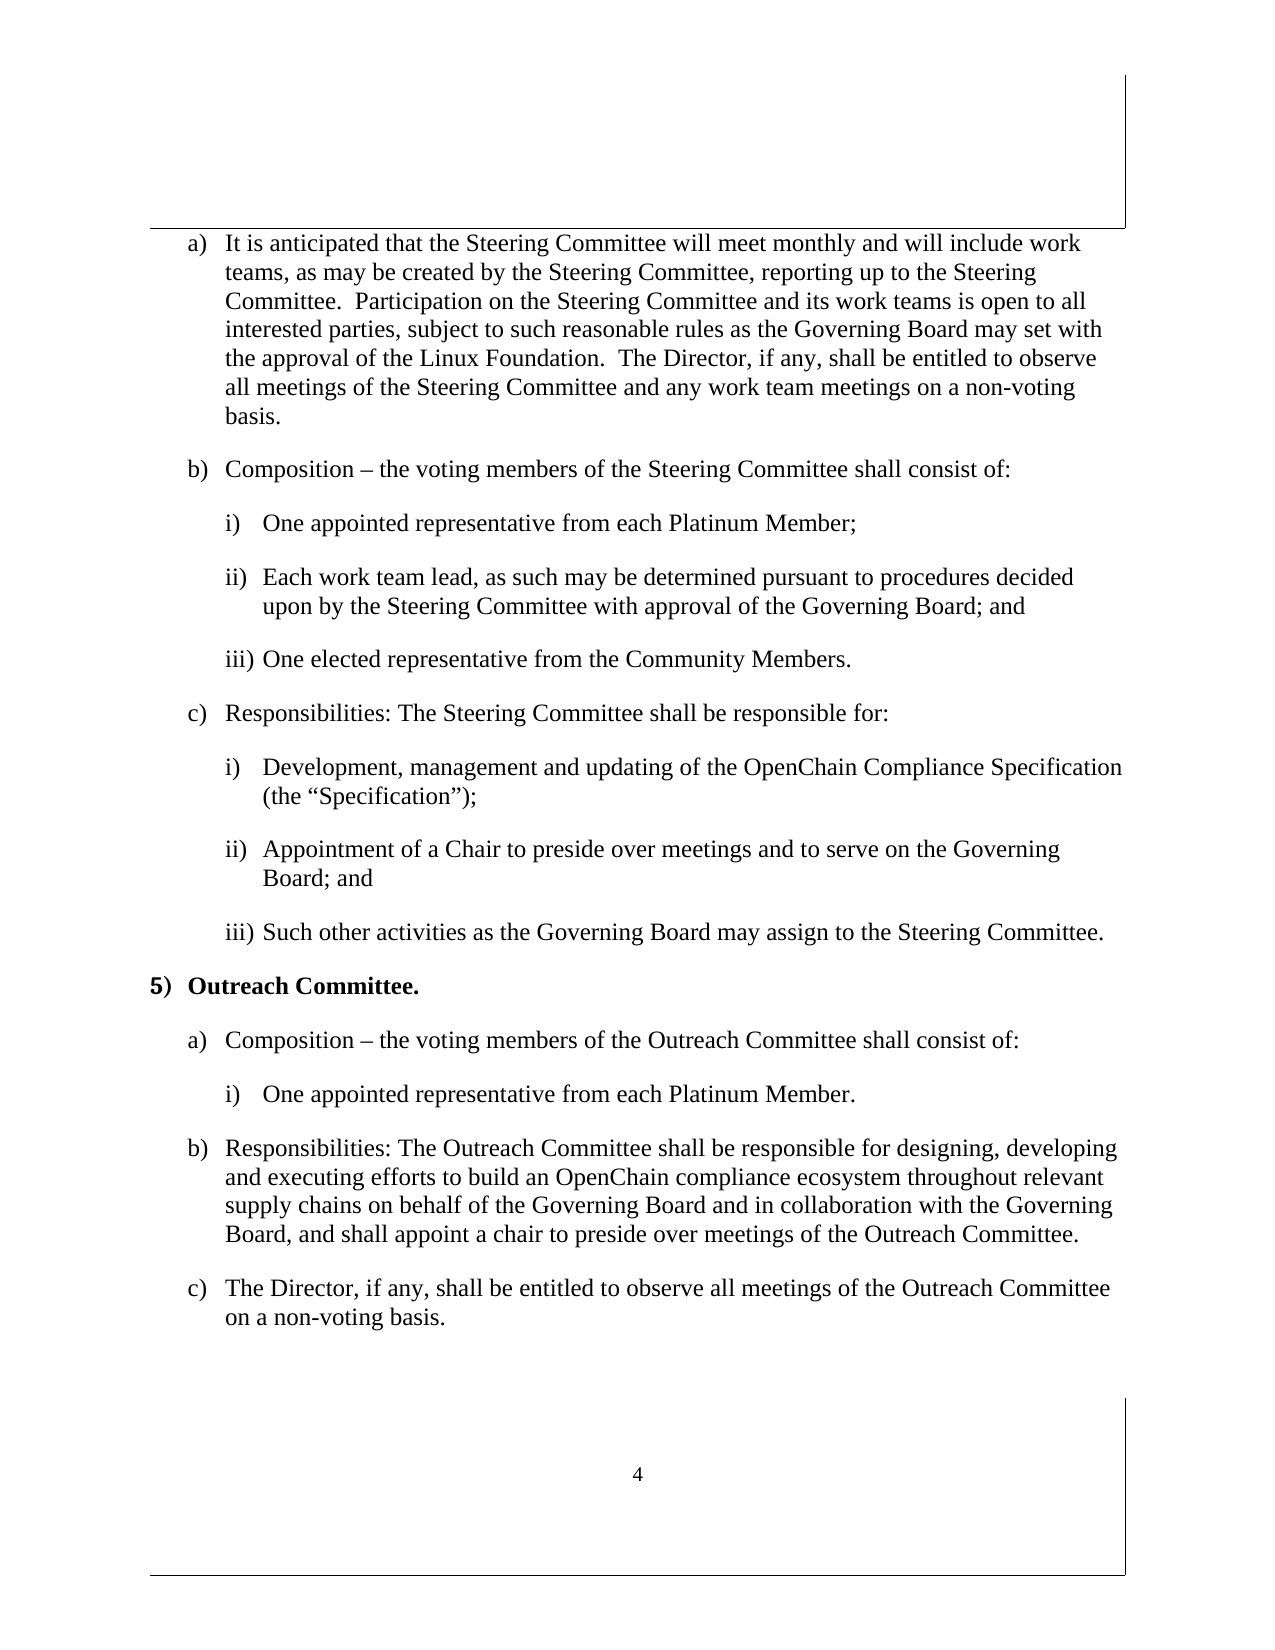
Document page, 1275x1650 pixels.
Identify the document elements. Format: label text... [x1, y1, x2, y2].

subtitle It is anticipated that the Steering Committee will meet monthly and will include work teams, as may be created by the Steering Committee, reporting up to the Steering Committee. Participation on the Steering Committee and its work teams is open to all interested parties, subject to such reasonable rules as the Governing Board may set with the approval of the Linux Foundation. The Director, if any, shall be entitled to observe all meetings of the Steering Committee and any work team meetings on a non-voting basis. [187, 228, 1125, 429]
subtitle Composition – the voting members of the Outreach Committee shall consist of: [187, 1025, 1125, 1054]
subtitle Responsibilities: The Outreach Committee shall be responsible for designing, developing and executing efforts to build an OpenChain compliance ecosystem throughout relevant supply chains on behalf of the Governing Board and in collaboration with the Governing Board, and shall appoint a chair to preside over meetings of the Outreach Committee. [187, 1133, 1125, 1248]
subtitle Composition – the voting members of the Steering Committee shall consist of: [187, 454, 1125, 483]
subtitle Development, management and updating of the OpenChain Compliance Specification (the “Specification”); [225, 752, 1125, 809]
subtitle One appointed representative from each Platinum Member. [225, 1079, 1125, 1108]
subtitle One appointed representative from each Platinum Member; [225, 508, 1125, 537]
subtitle Appointment of a Chair to preside over meetings and to serve on the Governing Board; and [225, 834, 1125, 892]
subtitle One elected representative from the Community Members. [225, 644, 1125, 673]
subtitle Such other activities as the Governing Board may assign to the Steering Committee. [225, 917, 1125, 946]
subtitle Outreach Committee. [150, 971, 1125, 1000]
subtitle Responsibilities: The Steering Committee shall be responsible for: [187, 698, 1125, 727]
subtitle Each work team lead, as such may be determined pursuant to procedures decided upon by the Steering Committee with approval of the Governing Board; and [225, 562, 1125, 619]
subtitle The Director, if any, shall be entitled to observe all meetings of the Outreach Committee on a non-voting basis. [187, 1273, 1125, 1330]
